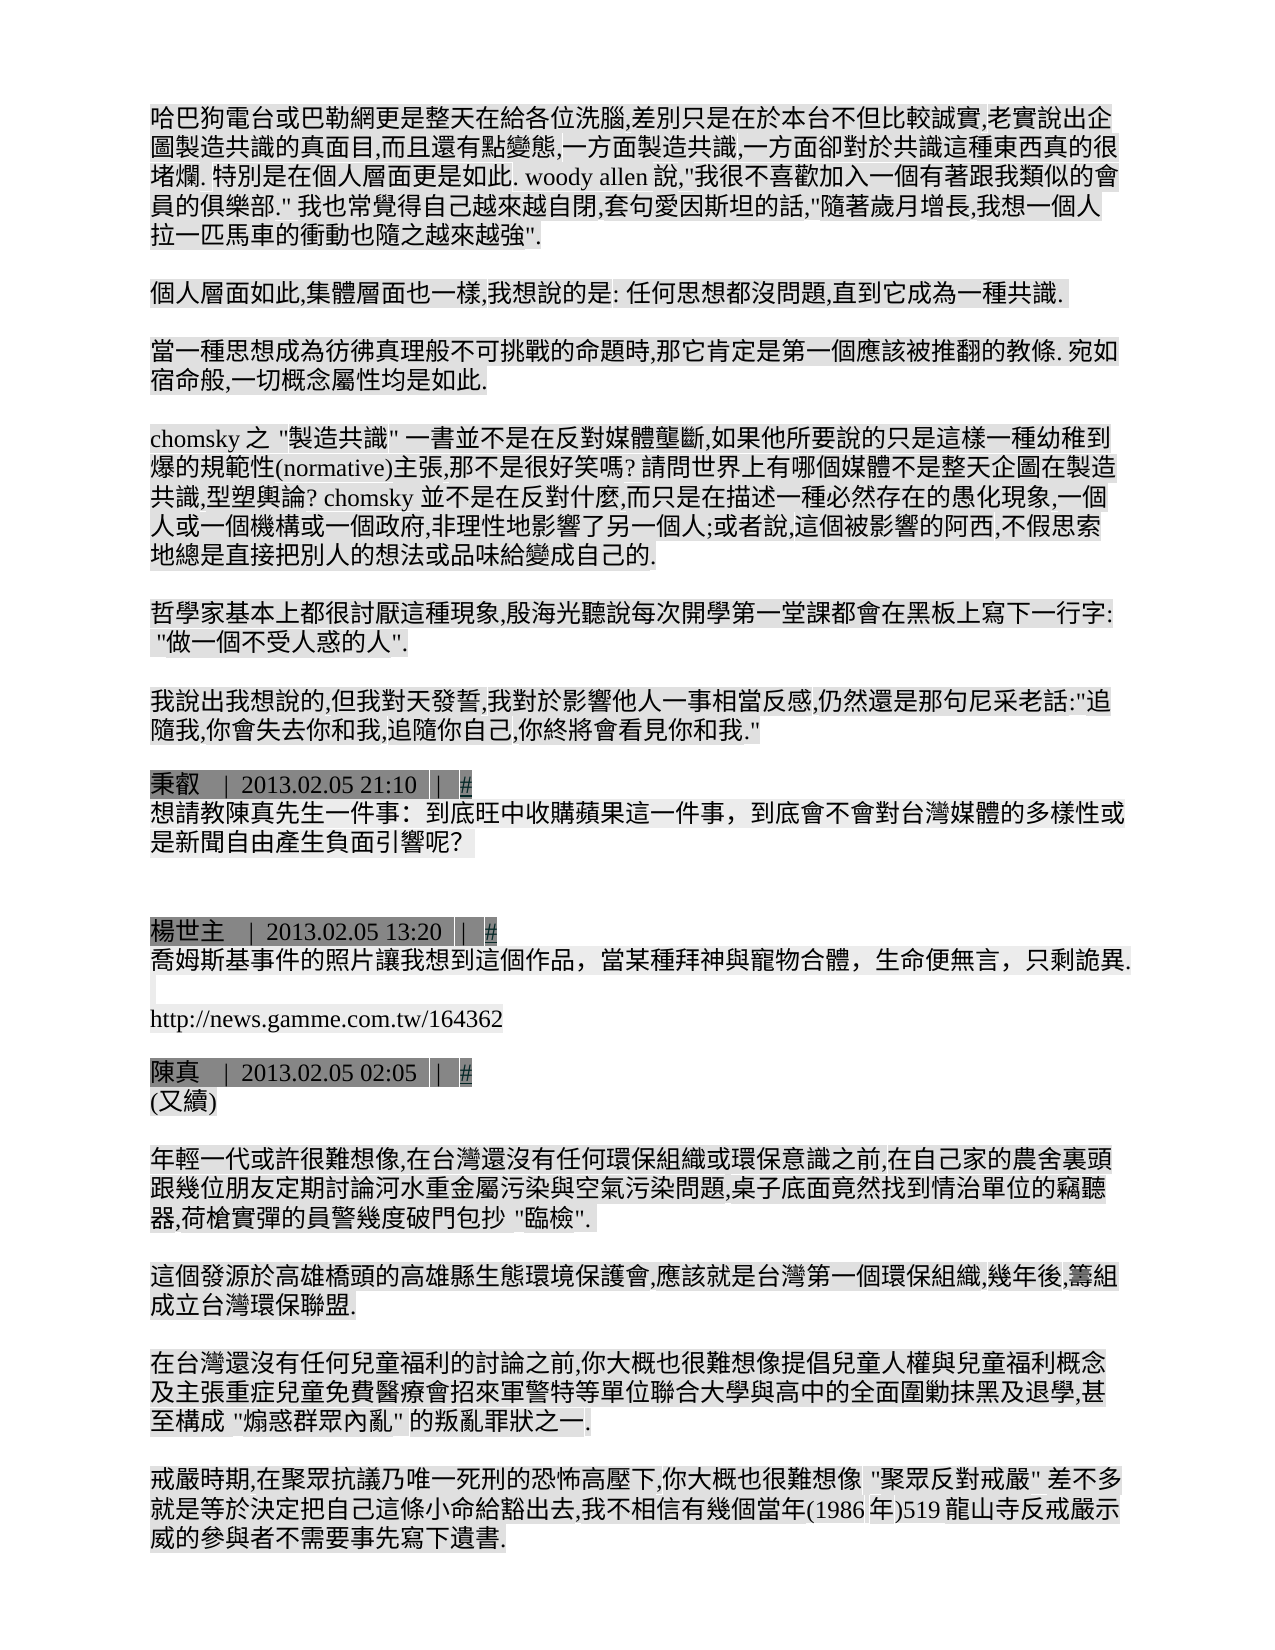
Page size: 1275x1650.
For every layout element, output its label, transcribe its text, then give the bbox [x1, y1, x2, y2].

text 哈巴狗電台或巴勒網更是整天在給各位洗腦,差別只是在於本台不但比較誠實,老實說出企圖製造共識的真面目,而且還有點變態,一方面製造共識,一方面卻對於共識這種東西真的很堵爛. 特別是在個人層面更是如此. woody allen說,"我很不喜歡加入一個有著跟我類似的會員的俱樂部." 我也常覺得自己越來越自閉,套句愛因斯坦的話,"隨著歲月增長,我想一個人拉一匹馬車的衝動也隨之越來越強". 個人層面如此,集體層面也一樣,我想說的是: 任何思想都沒問題,直到它成為一種共識. 當一種思想成為彷彿真理般不可挑戰的命題時,那它肯定是第一個應該被推翻的教條. 宛如宿命般,一切概念屬性均是如此. chomsky之 "製造共識" 一書並不是在反對媒體壟斷,如果他所要說的只是這樣一種幼稚到爆的規範性(normative)主張,那不是很好笑嗎? 請問世界上有哪個媒體不是整天企圖在製造共識,型塑輿論? chomsky 並不是在反對什麼,而只是在描述一種必然存在的愚化現象,一個人或一個機構或一個政府,非理性地影響了另一個人;或者說,這個被影響的阿西,不假思索地總是直接把別人的想法或品味給變成自己的. 哲學家基本上都很討厭這種現象,殷海光聽說每次開學第一堂課都會在黑板上寫下一行字: "做一個不受人惑的人". 我說出我想說的,但我對天發誓,我對於影響他人一事相當反感,仍然還是那句尼采老話:"追隨我,你會失去你和我,追隨你自己,你終將會看見你和我." [150, 75, 1125, 745]
text (又續) 年輕一代或許很難想像,在台灣還沒有任何環保組織或環保意識之前,在自己家的農舍裏頭跟幾位朋友定期討論河水重金屬污染與空氣污染問題,桌子底面竟然找到情治單位的竊聽器,荷槍實彈的員警幾度破門包抄 "臨檢". 這個發源於高雄橋頭的高雄縣生態環境保護會,應該就是台灣第一個環保組織,幾年後,籌組成立台灣環保聯盟. 在台灣還沒有任何兒童福利的討論之前,你大概也很難想像提倡兒童人權與兒童福利概念及主張重症兒童免費醫療會招來軍警特等單位聯合大學與高中的全面圍勦抹黑及退學,甚至構成 "煽惑群眾內亂" 的叛亂罪狀之一. 戒嚴時期,在聚眾抗議乃唯一死刑的恐怖高壓下,你大概也很難想像 "聚眾反對戒嚴" 差不多就是等於決定把自己這條小命給豁出去,我不相信有幾個當年(1986年)519龍山寺反戒嚴示威的參與者不需要事先寫下遺書. [150, 1087, 1125, 1553]
text 想請教陳真先生一件事：到底旺中收購蘋果這一件事，到底會不會對台灣媒體的多樣性或是新聞自由產生負面引響呢？ [150, 799, 1125, 858]
text 喬姆斯基事件的照片讓我想到這個作品，當某種拜神與寵物合體，生命便無言，只剩詭異. http://news.gamme.com.tw/164362 [150, 946, 1125, 1033]
text 秉叡 | 2013.02.05 21:10 | # [150, 770, 1125, 799]
text 楊世主 | 2013.02.05 13:20 | # [150, 917, 1125, 946]
text 陳真 | 2013.02.05 02:05 | # [150, 1058, 1125, 1087]
